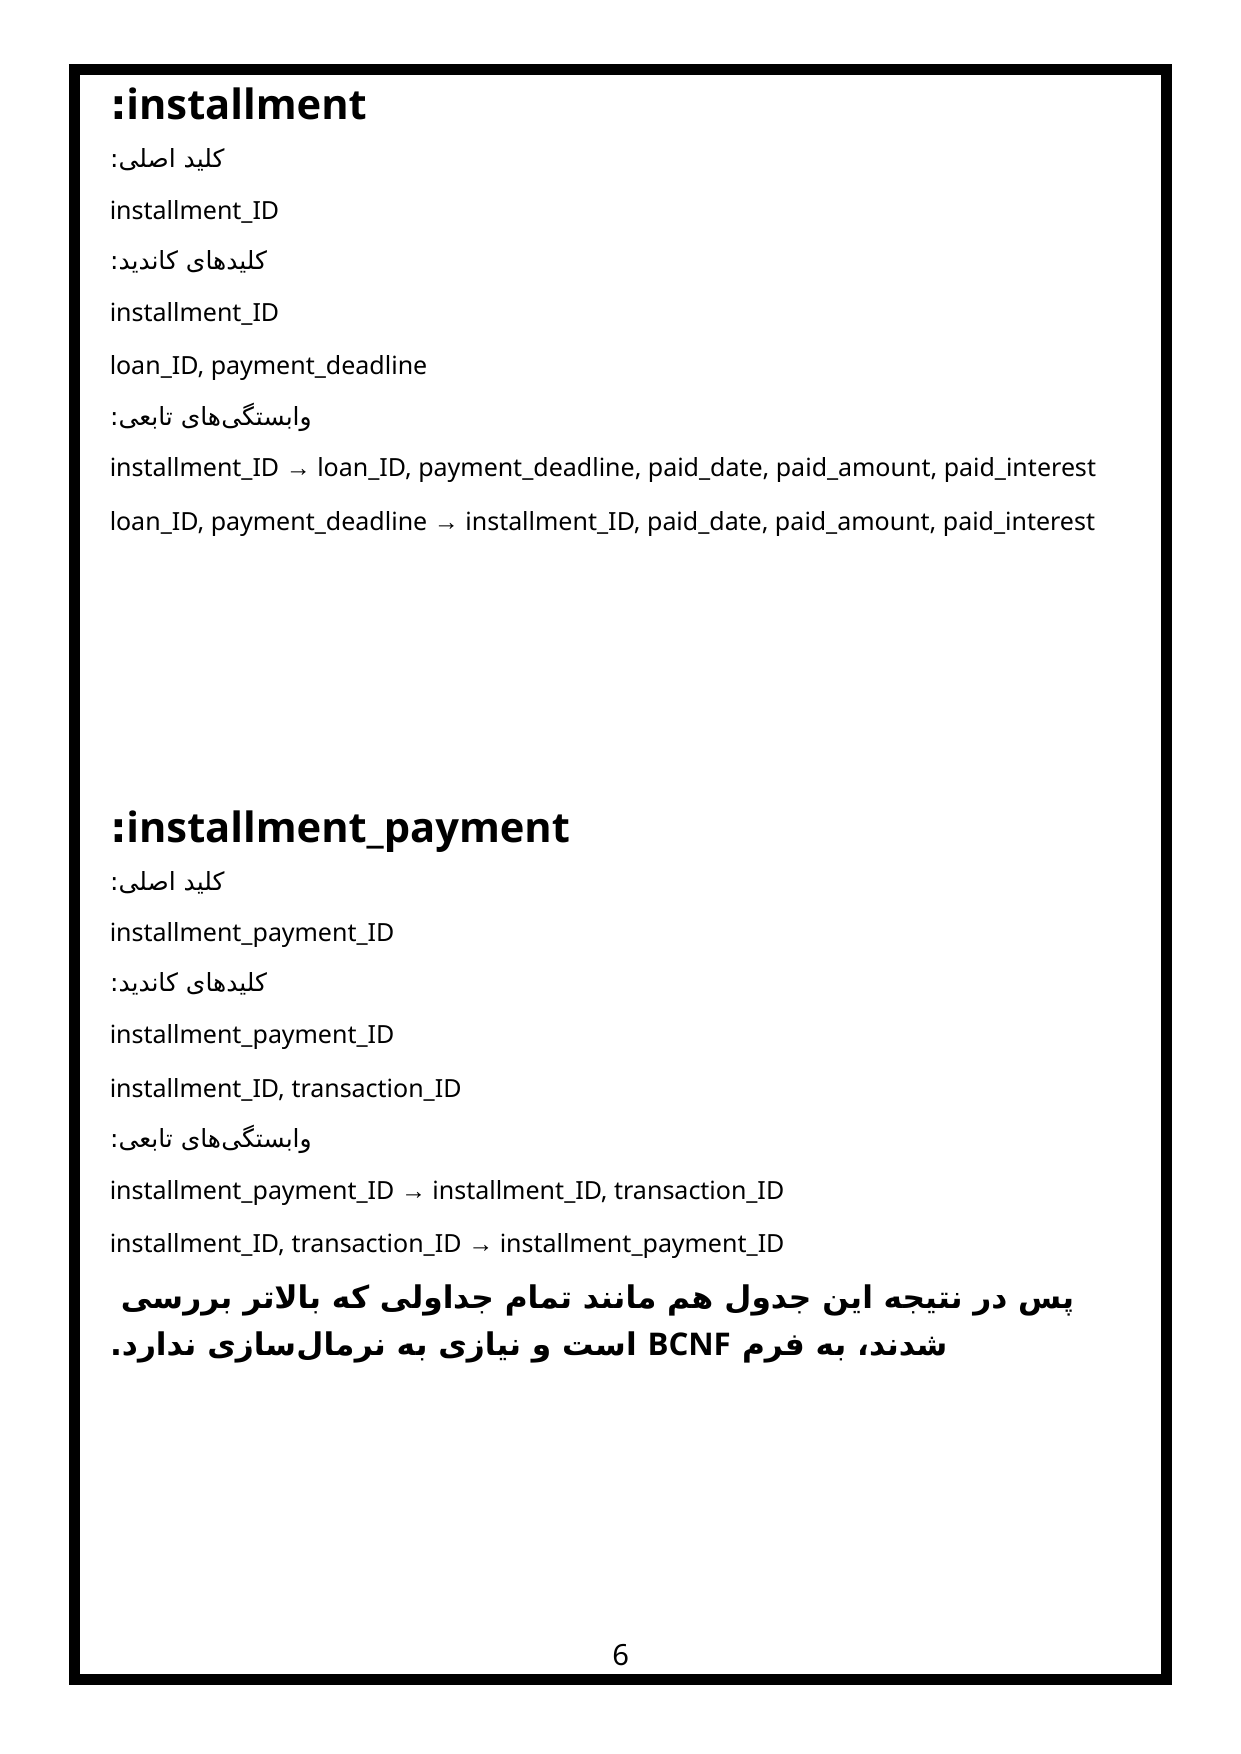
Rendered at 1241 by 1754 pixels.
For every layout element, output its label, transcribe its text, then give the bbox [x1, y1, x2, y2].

text وابستگی‌های تابعی: [110, 402, 1131, 431]
text پس در نتیجه این جدول هم مانند تمام جداولی که بالاتر بررسی شدند، به فرم BCNF است و نیازی به نرمال‌سازی ندارد. [110, 1280, 1131, 1364]
text installment_payment_ID [110, 915, 1131, 949]
text installment_ID [110, 294, 1131, 328]
text installment_payment_ID [110, 1017, 1131, 1051]
text loan_ID, payment_deadline → installment_ID, paid_date, paid_amount, paid_interest [110, 504, 1131, 538]
text installment_ID, transaction_ID [110, 1070, 1131, 1104]
text installment_ID, transaction_ID → installment_payment_ID [110, 1226, 1131, 1260]
text کلید اصلی: [110, 867, 1131, 896]
text وابستگی‌های تابعی: [110, 1124, 1131, 1153]
text کلیدهای کاندید: [110, 246, 1131, 275]
text کلید اصلی: [110, 144, 1131, 173]
text installment_ID [110, 192, 1131, 226]
text loan_ID, payment_deadline [110, 348, 1131, 382]
text installment_ID → loan_ID, payment_deadline, paid_date, paid_amount, paid_interest [110, 450, 1131, 484]
text installment_payment_ID → installment_ID, transaction_ID [110, 1172, 1131, 1206]
text کلیدهای کاندید: [110, 968, 1131, 998]
title installment: [110, 75, 1131, 132]
title installment_payment: [110, 797, 1131, 854]
